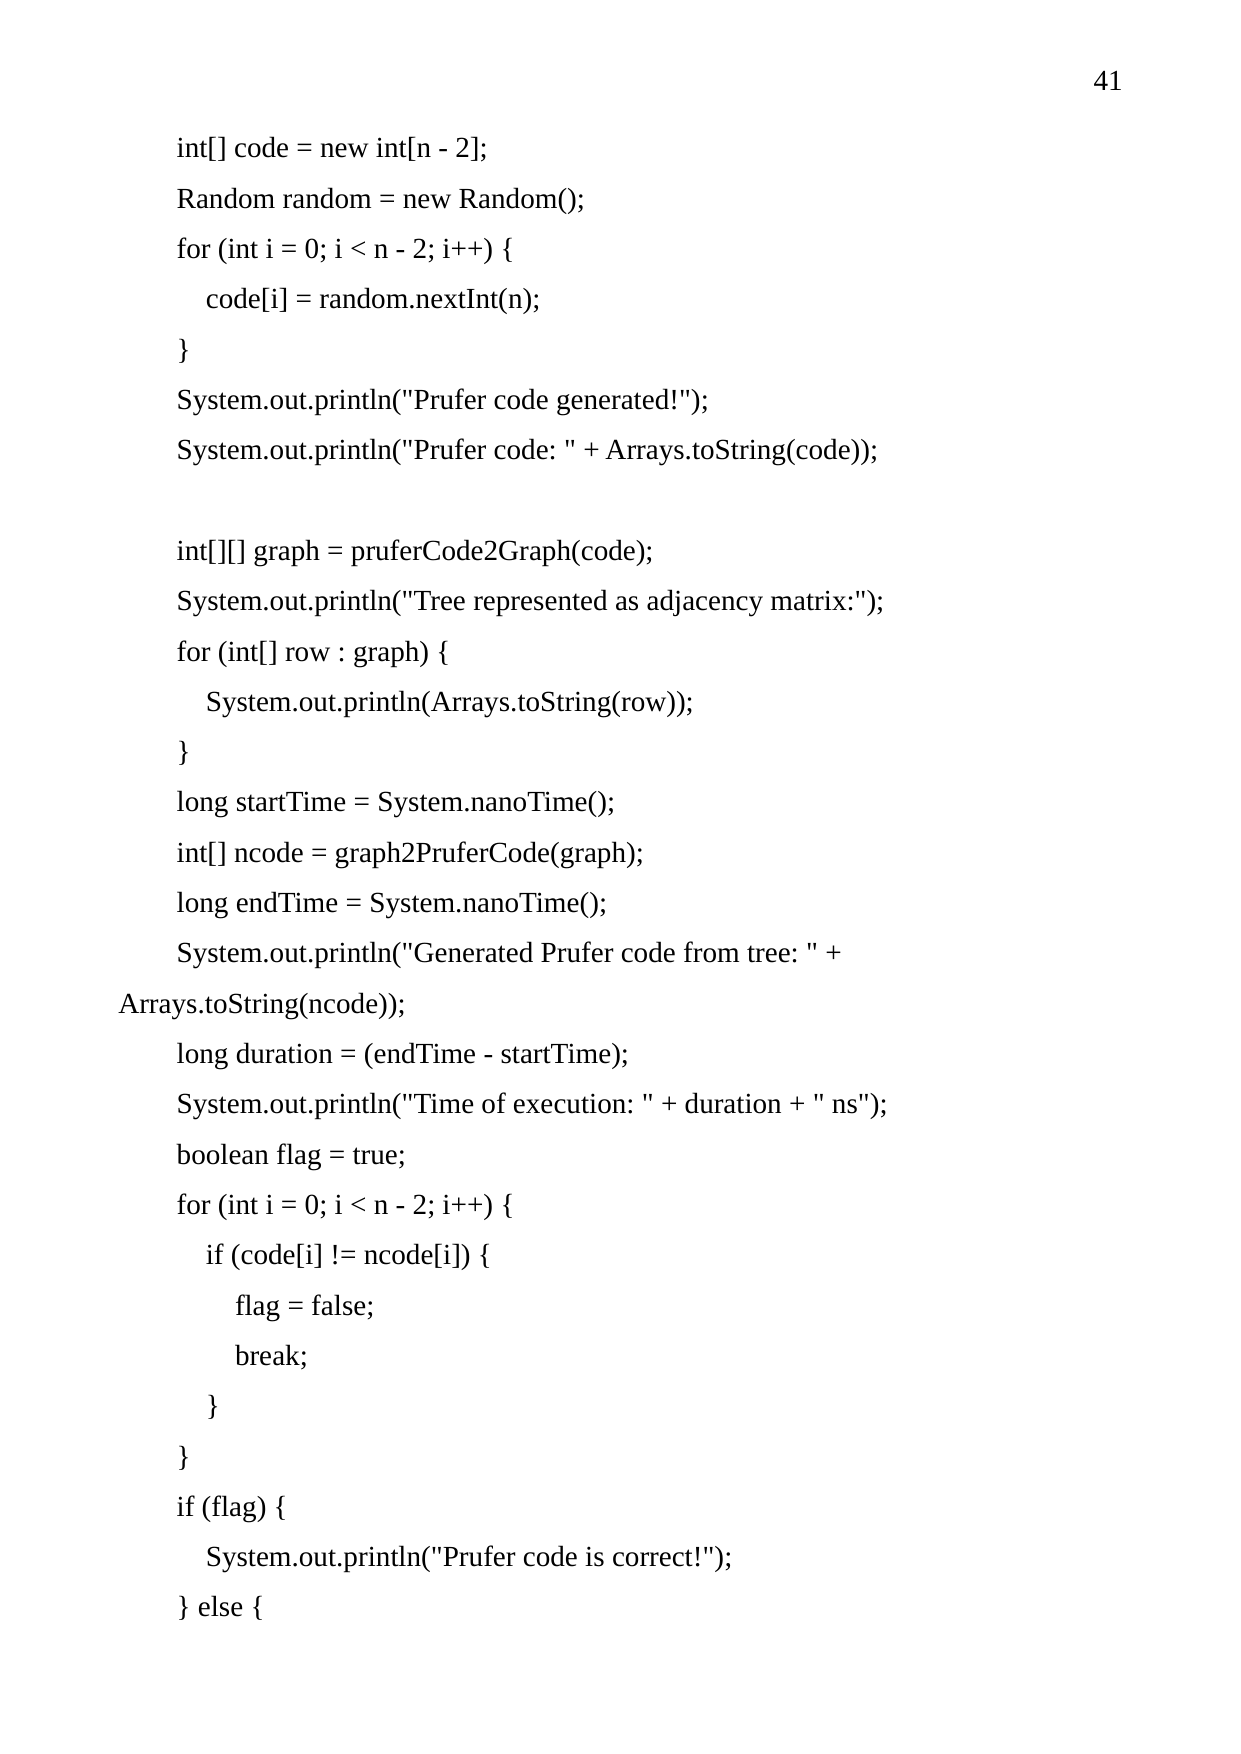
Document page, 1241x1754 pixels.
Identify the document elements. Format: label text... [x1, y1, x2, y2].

text for (int[] row : graph) { [118, 634, 1122, 667]
text System.out.println(Arrays.toString(row)); [118, 684, 1122, 717]
text } [118, 734, 1122, 768]
text } else { [118, 1589, 1122, 1623]
text int[] ncode = graph2PruferCode(graph); [118, 835, 1122, 868]
text for (int i = 0; i < n - 2; i++) { [118, 1187, 1122, 1221]
text flag = false; [118, 1288, 1122, 1321]
text boolean flag = true; [118, 1137, 1122, 1170]
text System.out.println("Tree represented as adjacency matrix:"); [118, 583, 1122, 617]
text System.out.println("Prufer code is correct!"); [118, 1539, 1122, 1573]
text if (flag) { [118, 1489, 1122, 1522]
text long endTime = System.nanoTime(); [118, 885, 1122, 919]
text System.out.println("Prufer code generated!"); [118, 382, 1122, 416]
text System.out.println("Prufer code: " + Arrays.toString(code)); [118, 432, 1122, 466]
text } [118, 332, 1122, 365]
text System.out.println("Time of execution: " + duration + " ns"); [118, 1086, 1122, 1120]
text int[][] graph = pruferCode2Graph(code); [118, 533, 1122, 567]
text } [118, 1388, 1122, 1422]
text } [118, 1439, 1122, 1472]
text System.out.println("Generated Prufer code from tree: " + Arrays.toString(ncode)); [118, 936, 1122, 1019]
text break; [118, 1338, 1122, 1372]
text for (int i = 0; i < n - 2; i++) { [118, 231, 1122, 265]
text long startTime = System.nanoTime(); [118, 784, 1122, 818]
text code[i] = random.nextInt(n); [118, 281, 1122, 315]
text if (code[i] != ncode[i]) { [118, 1237, 1122, 1271]
text int[] code = new int[n - 2]; [118, 131, 1122, 164]
text long duration = (endTime - startTime); [118, 1036, 1122, 1070]
text Random random = new Random(); [118, 181, 1122, 214]
